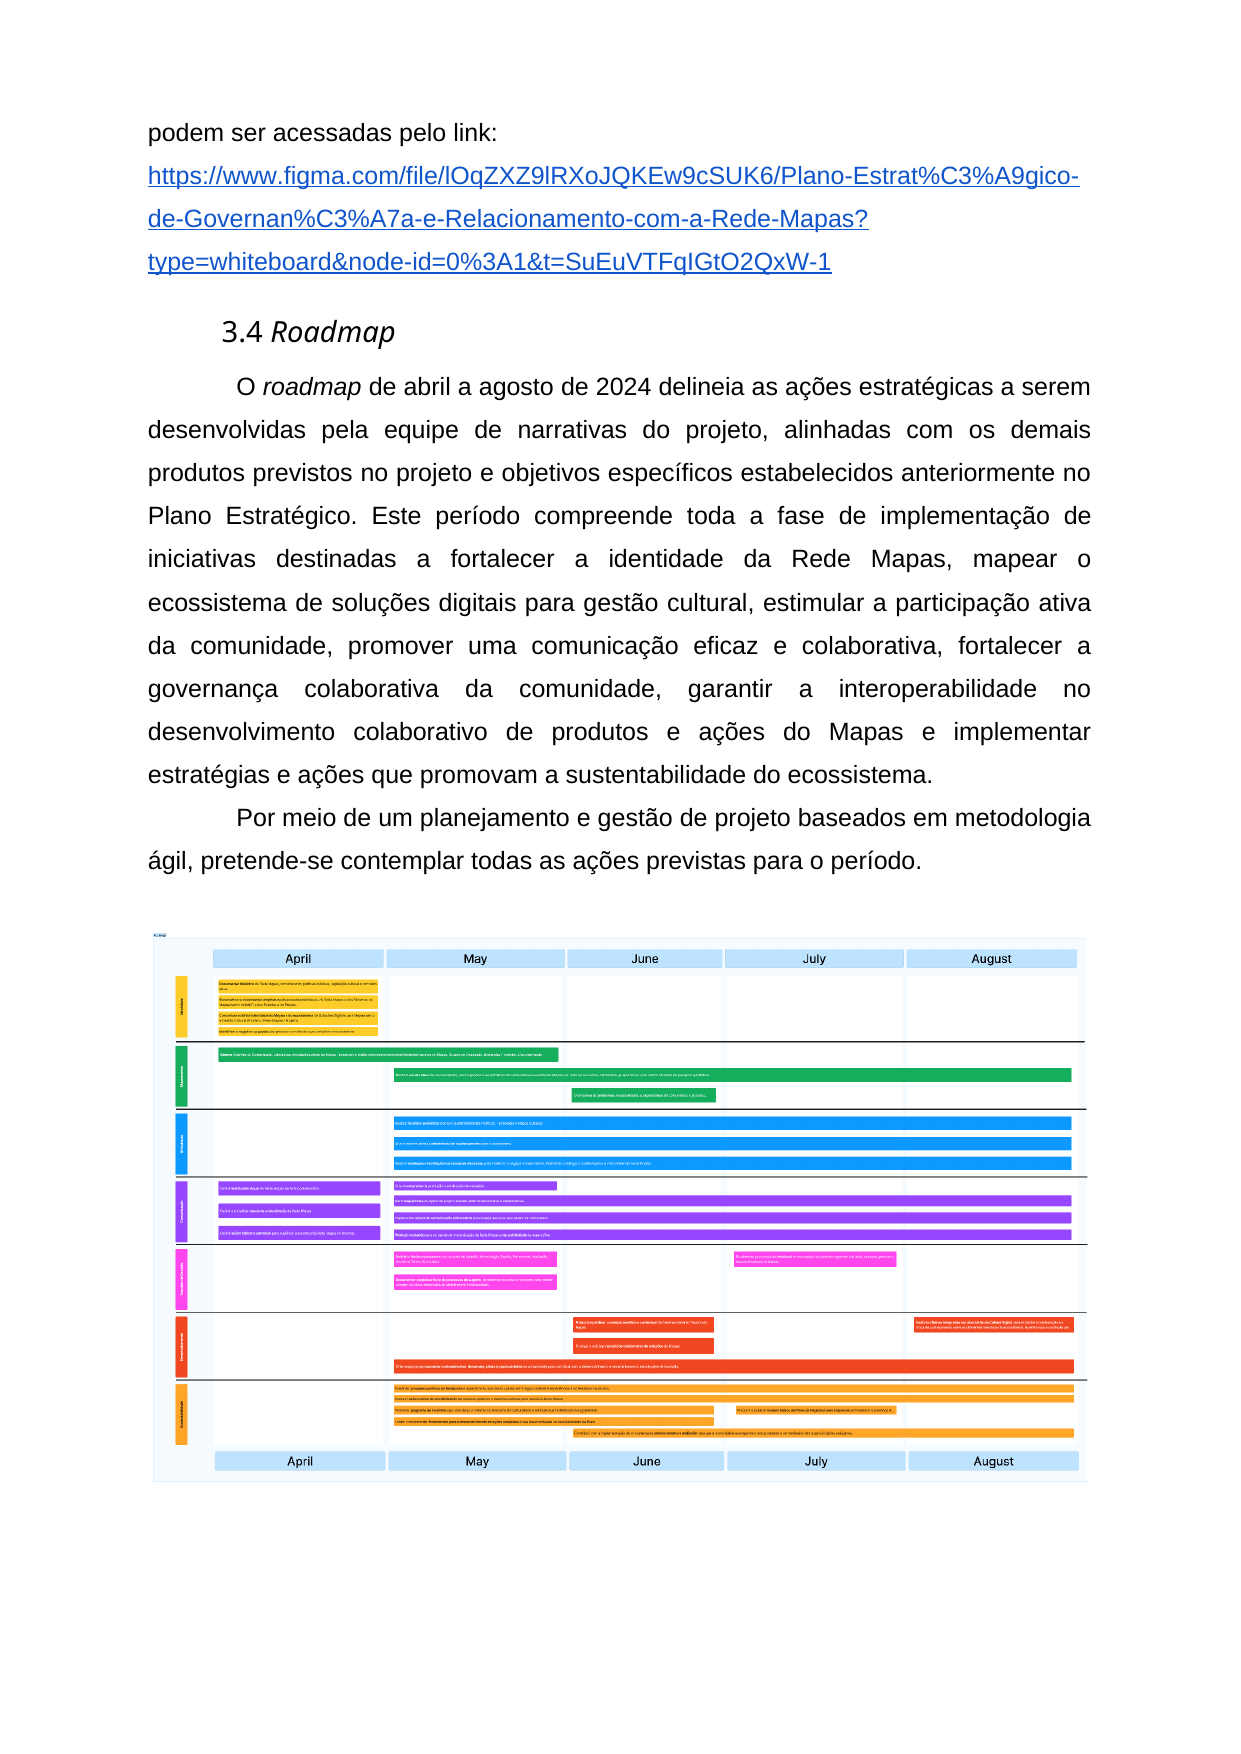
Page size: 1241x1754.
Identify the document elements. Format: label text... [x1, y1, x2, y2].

text Por meio de um planejamento e gestão de projeto baseados em metodologia ágil, pretende-se contemplar todas as ações previstas para o período. [148, 803, 1093, 875]
text O roadmap de abril a agosto de 2024 delineia as ações estratégicas a serem desenvolvidas pela equipe de narrativas do projeto, alinhadas com os demais produtos previstos no projeto e objetivos específicos estabelecidos anteriormente no Plano Estratégico. Este período compreende toda a fase de implementação de iniciativas destinadas a fortalecer a identidade da Rede Mapas, mapear o ecossistema de soluções digitais para gestão cultural, estimular a participação ativa da comunidade, promover uma comunicação eficaz e colaborativa, fortalecer a governança colaborativa da comunidade, garantir a interoperabilidade no desenvolvimento colaborativo de produtos e ações do Mapas e implementar estratégias e ações que promovam a sustentabilidade do ecossistema. [148, 372, 1093, 789]
text podem ser acessadas pelo link: https://www.figma.com/file/lOqZXZ9lRXoJQKEw9cSUK6/Plano-Estrat%C3%A9gico-de-Governan%C3%A7a-e-Relacionamento-com-a-Rede-Mapas?type=whiteboard&node-id=0%3A1&t=SuEuVTFqIGtO2QxW-1 [148, 118, 1093, 276]
picture [147, 932, 1093, 1487]
subtitle 3.4 Roadmap [148, 311, 1093, 351]
